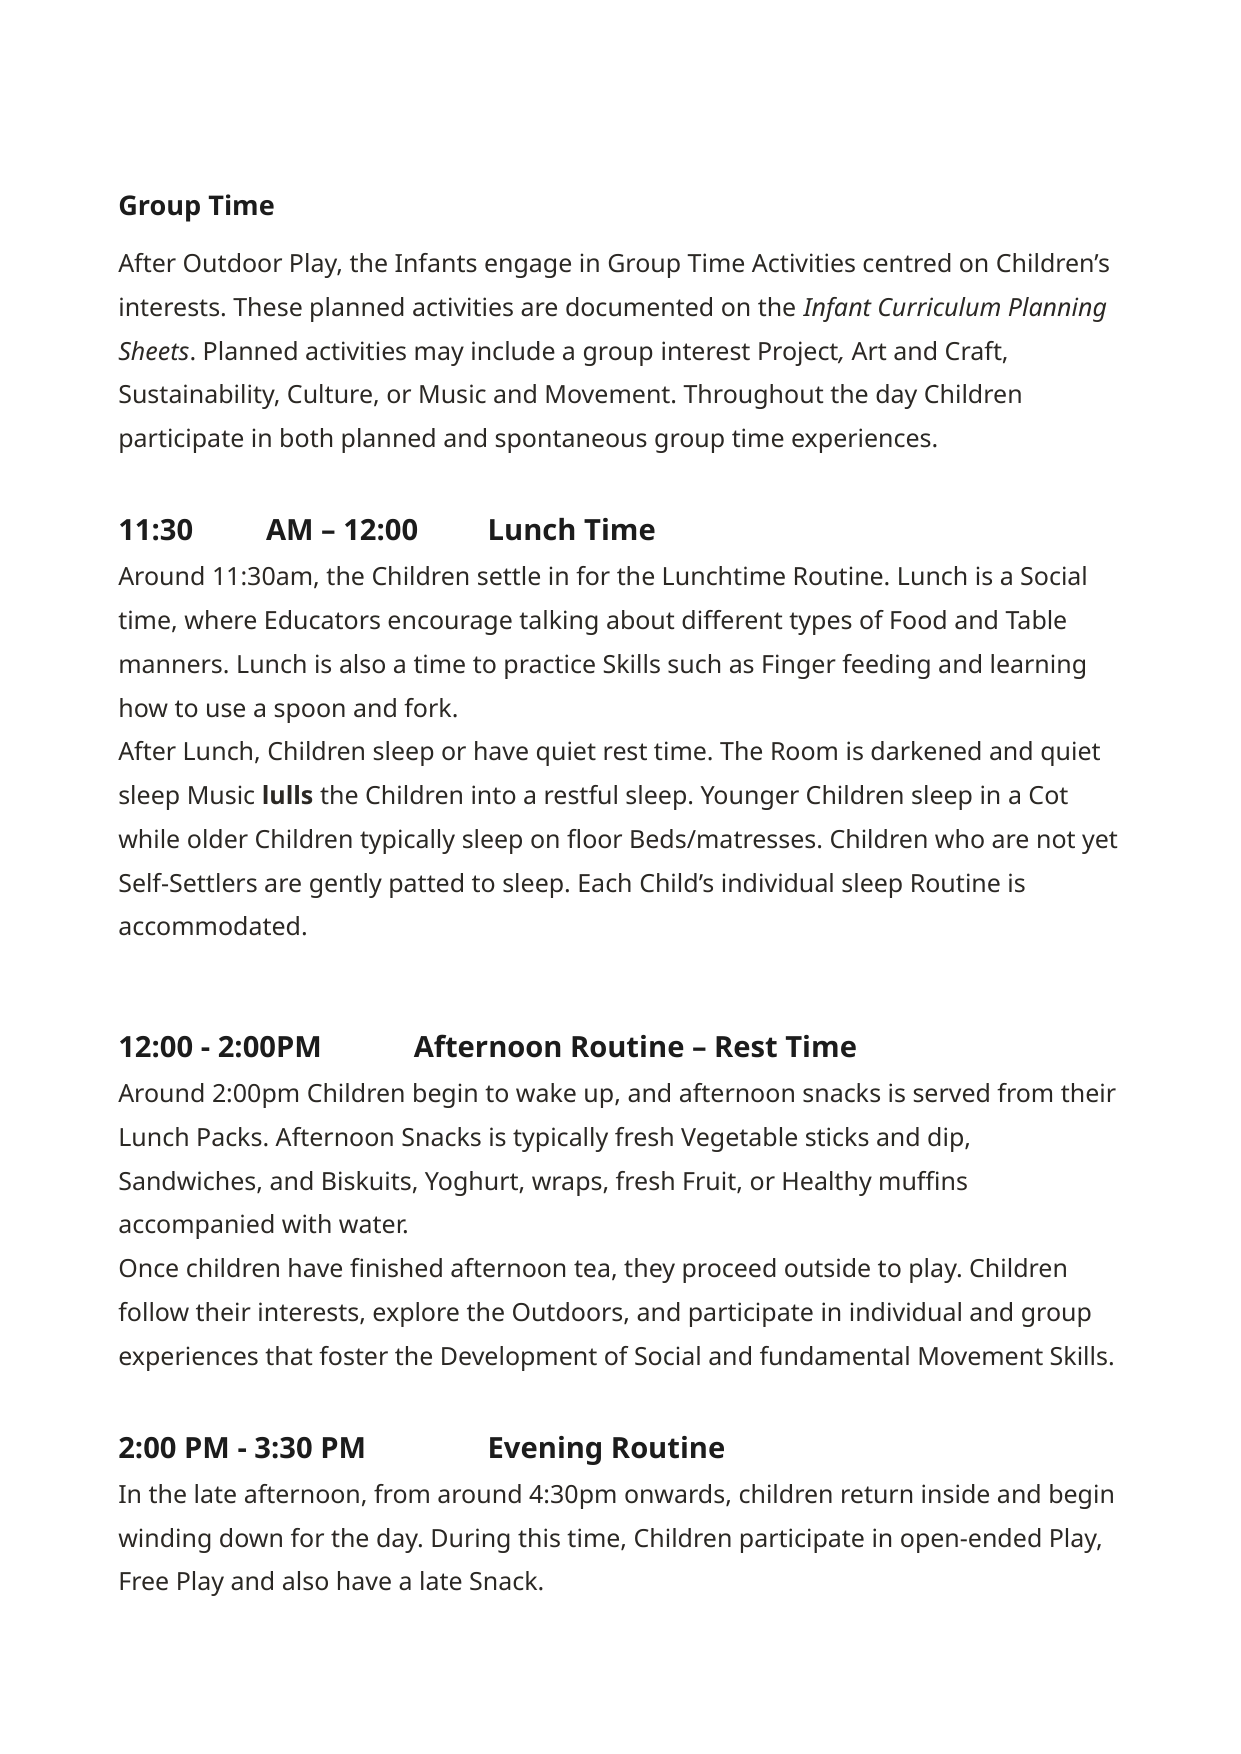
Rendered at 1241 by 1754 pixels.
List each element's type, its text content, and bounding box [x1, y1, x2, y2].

text After Outdoor Play, the Infants engage in Group Time Activities centred on Children’s interests. These planned activities are documented on the Infant Curriculum Planning Sheets. Planned activities may include a group interest Project, Art and Craft, Sustainability, Culture, or Music and Movement. Throughout the day Children participate in both planned and spontaneous group time experiences. [118, 236, 1122, 455]
text After Lunch, Children sleep or have quiet rest time. The Room is darkened and quiet sleep Music lulls the Children into a restful sleep. Younger Children sleep in a Cot while older Children typically sleep on floor Beds/matresses. Children who are not yet Self-Settlers are gently patted to sleep. Each Child’s individual sleep Routine is accommodated. [118, 724, 1122, 943]
subtitle Group Time [118, 187, 1122, 224]
text Once children have finished afternoon tea, they proceed outside to play. Children follow their interests, explore the Outdoors, and participate in individual and group experiences that foster the Development of Social and fundamental Movement Skills. [118, 1241, 1122, 1372]
text In the late afternoon, from around 4:30pm onwards, children return inside and begin winding down for the day. During this time, Children participate in open-ended Play, Free Play and also have a late Snack. [118, 1467, 1122, 1598]
subtitle 12:00 - 2:00PM Afternoon Routine – Rest Time [118, 1001, 1122, 1066]
text Around 2:00pm Children begin to wake up, and afternoon snacks is served from their Lunch Packs. Afternoon Snacks is typically fresh Vegetable sticks and dip, Sandwiches, and Biskuits, Yoghurt, wraps, fresh Fruit, or Healthy muffins accompanied with water. [118, 1066, 1122, 1241]
subtitle 2:00 PM - 3:30 PM Evening Routine [118, 1401, 1122, 1467]
text Around 11:30am, the Children settle in for the Lunchtime Routine. Lunch is a Social time, where Educators encourage talking about different types of Food and Table manners. Lunch is also a time to practice Skills such as Finger feeding and learning how to use a spoon and fork. [118, 549, 1122, 724]
subtitle 11:30 AM – 12:00 Lunch Time [118, 484, 1122, 549]
